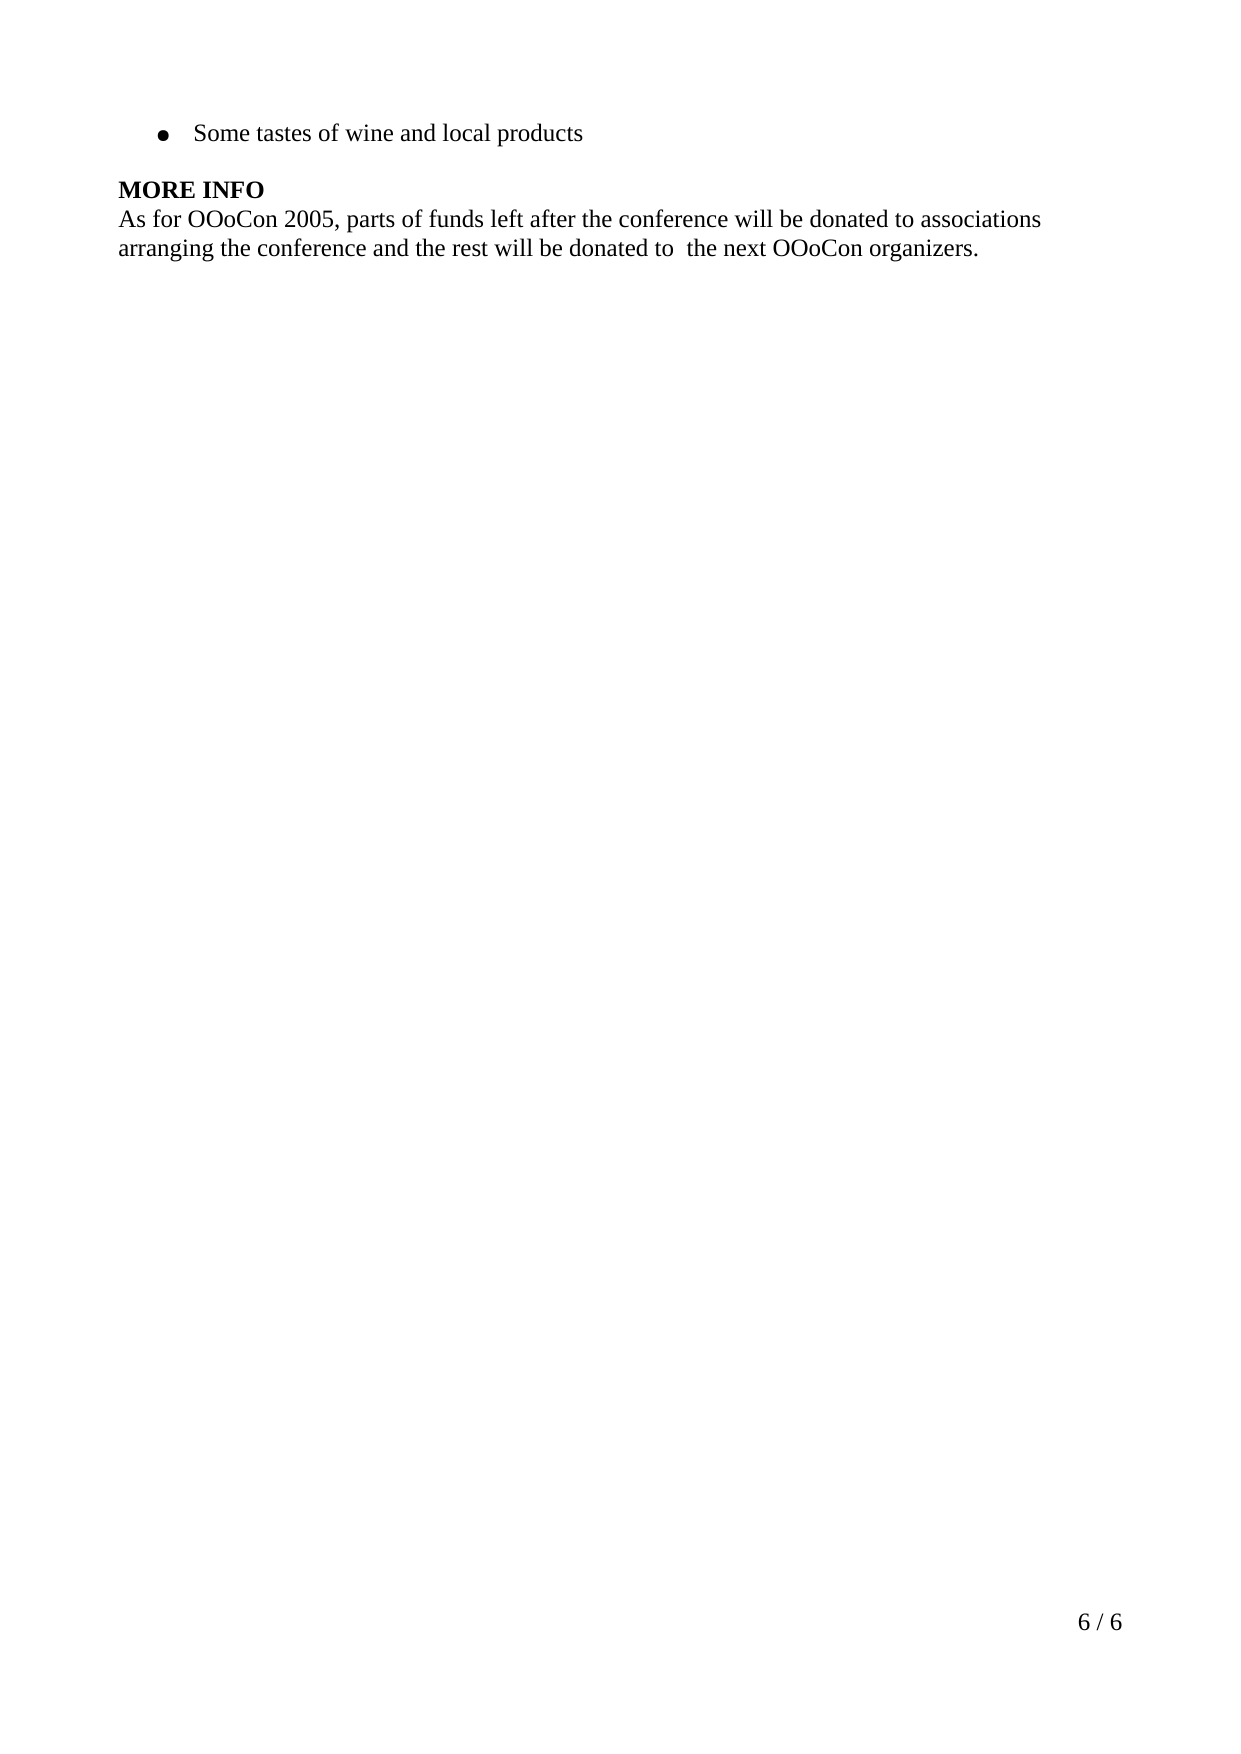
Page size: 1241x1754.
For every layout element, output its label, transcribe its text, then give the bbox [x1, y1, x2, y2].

text As for OOoCon 2005, parts of funds left after the conference will be donated to associations arranging the conference and the rest will be donated to the next OOoCon organizers. [118, 204, 1122, 261]
list Some tastes of wine and local products [156, 118, 1122, 147]
text MORE INFO [118, 175, 1122, 204]
